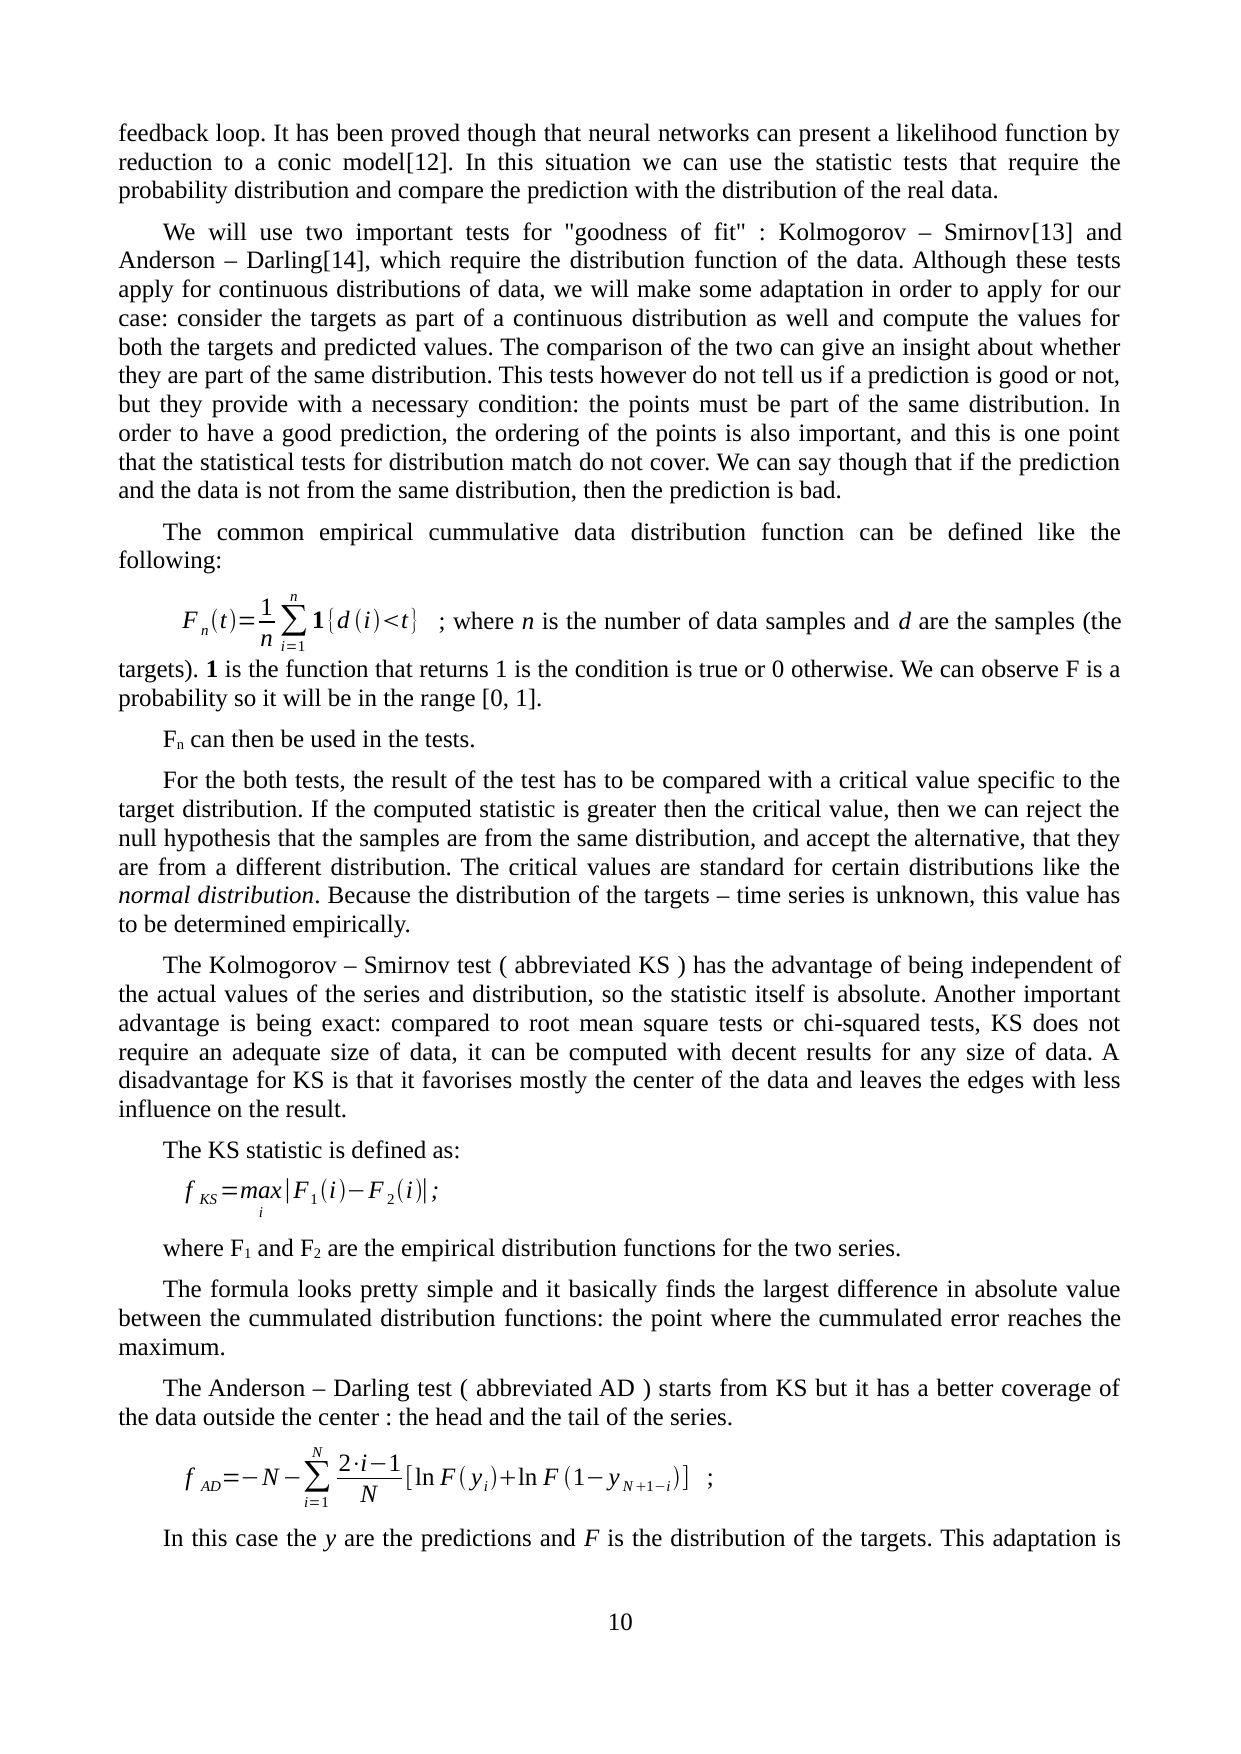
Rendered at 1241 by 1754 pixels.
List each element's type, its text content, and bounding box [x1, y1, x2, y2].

text In this case the y are the predictions and F is the distribution of the targets. This adaptation is [118, 1523, 1122, 1552]
text The Kolmogorov – Smirnov test ( abbreviated KS ) has the advantage of being independent of the actual values of the series and distribution, so the statistic itself is absolute. Another important advantage is being exact: compared to root mean square tests or chi-squared tests, KS does not require an adequate size of data, it can be computed with decent results for any size of data. A disadvantage for KS is that it favorises mostly the center of the data and leaves the edges with less influence on the result. [118, 950, 1122, 1123]
text The Anderson – Darling test ( abbreviated AD ) starts from KS but it has a better coverage of the data outside the center : the head and the tail of the series. [118, 1373, 1122, 1431]
text ; [118, 1443, 1122, 1511]
text feedback loop. It has been proved though that neural networks can present a likelihood function by reduction to a conic model[12]⁠. In this situation we can use the statistic tests that require the probability distribution and compare the prediction with the distribution of the real data. [118, 118, 1122, 204]
text ; where n is the number of data samples and d are the samples (the targets). 1 is the function that returns 1 is the condition is true or 0 otherwise. We can observe F is a probability so it will be in the range [0, 1]. [118, 587, 1122, 712]
text The KS statistic is defined as: [118, 1135, 1122, 1164]
text We will use two important tests for "goodness of fit" : Kolmogorov – Smirnov[13]⁠ and Anderson – Darling[14]⁠, which require the distribution function of the data. Although these tests apply for continuous distributions of data, we will make some adaptation in order to apply for our case: consider the targets as part of a continuous distribution as well and compute the values for both the targets and predicted values. The comparison of the two can give an insight about whether they are part of the same distribution. This tests however do not tell us if a prediction is good or not, but they provide with a necessary condition: the points must be part of the same distribution. In order to have a good prediction, the ordering of the points is also important, and this is one point that the statistical tests for distribution match do not cover. We can say though that if the prediction and the data is not from the same distribution, then the prediction is bad. [118, 217, 1122, 504]
text The formula looks pretty simple and it basically finds the largest difference in absolute value between the cummulated distribution functions: the point where the cummulated error reaches the maximum. [118, 1274, 1122, 1361]
text For the both tests, the result of the test has to be compared with a critical value specific to the target distribution. If the computed statistic is greater then the critical value, then we can reject the null hypothesis that the samples are from the same distribution, and accept the alternative, that they are from a different distribution. The critical values are standard for certain distributions like the normal distribution. Because the distribution of the targets – time series is unknown, this value has to be determined empirically. [118, 765, 1122, 938]
text The common empirical cummulative data distribution function can be defined like the following: [118, 517, 1122, 574]
text Fn can then be used in the tests. [118, 724, 1122, 753]
text where F1 and F2 are the empirical distribution functions for the two series. [118, 1233, 1122, 1262]
